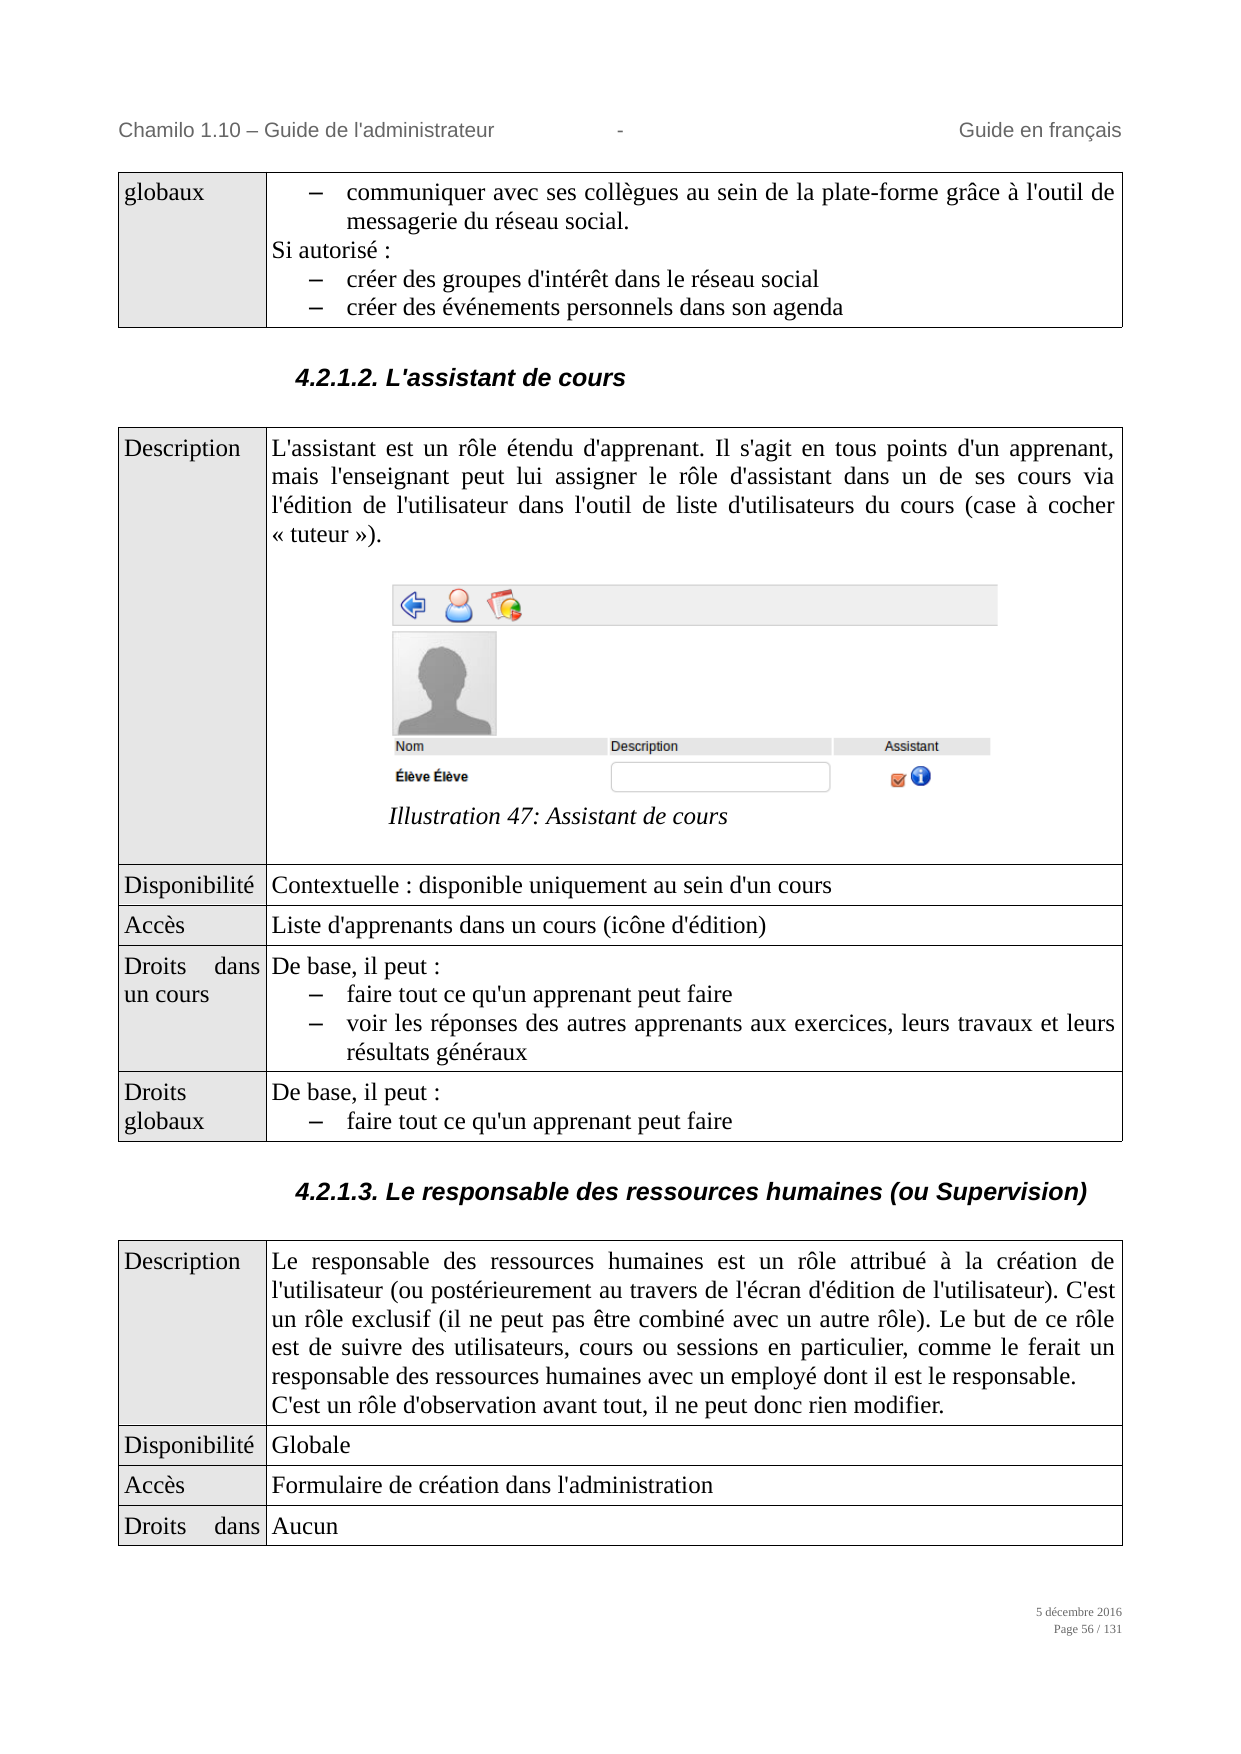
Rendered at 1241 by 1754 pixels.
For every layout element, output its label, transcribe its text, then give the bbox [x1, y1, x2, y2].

table_cell Accès [119, 1466, 266, 1505]
table_header Le responsable des ressources humaines est un rôle attribué à la création de l'utilisateur (ou postérieurement au travers de l'écran d'édition de l'utilisateur). C'est un rôle exclusif (il ne peut pas être combiné avec un autre rôle). Le but de ce rôle est de suivre des utilisateurs, cours ou sessions en particulier, comme le ferait un responsable des ressources humaines avec un employé dont il est le responsable. C'est un rôle d'observation avant tout, il ne peut donc rien modifier. [267, 1241, 1122, 1424]
table_cell Contextuelle : disponible uniquement au sein d'un cours [267, 865, 1122, 904]
table_cell De base, il peut : communiquer avec ses collègues au sein de la plate-forme grâce à l'outil de messagerie du réseau social. Si autorisé : créer des groupes d'intérêt dans le réseau social créer des événements personnels dans son agenda [267, 173, 1122, 327]
table_cell Droits globaux [119, 1072, 266, 1141]
table_cell Globale [267, 1426, 1122, 1465]
table_header L'assistant est un rôle étendu d'apprenant. Il s'agit en tous points d'un apprenant, mais l'enseignant peut lui assigner le rôle d'assistant dans un de ses cours via l'édition de l'utilisateur dans l'outil de liste d'utilisateurs du cours (case à cocher « tuteur »). [267, 428, 1122, 864]
subtitle L'assistant de cours [295, 363, 1122, 392]
table_header Description [119, 1241, 266, 1424]
table_cell Droits dans [119, 1506, 266, 1545]
table_cell Disponibilité [119, 1426, 266, 1465]
table_cell Liste d'apprenants dans un cours (icône d'édition) [267, 906, 1122, 945]
table_cell Accès [119, 906, 266, 945]
table_cell Formulaire de création dans l'administration [267, 1466, 1122, 1505]
table_cell Disponibilité [119, 865, 266, 904]
table_header Description [119, 428, 266, 864]
table_cell Droits dans un cours [119, 946, 266, 1071]
table_cell De base, il peut : faire tout ce qu'un apprenant peut faire [267, 1072, 1122, 1141]
subtitle Le responsable des ressources humaines (ou Supervision) [295, 1176, 1122, 1205]
table_cell Aucun [267, 1506, 1122, 1545]
table_cell De base, il peut : faire tout ce qu'un apprenant peut faire voir les réponses des autres apprenants aux exercices, leurs travaux et leurs résultats généraux [267, 946, 1122, 1071]
picture [388, 577, 998, 801]
table_cell globaux [119, 173, 266, 327]
